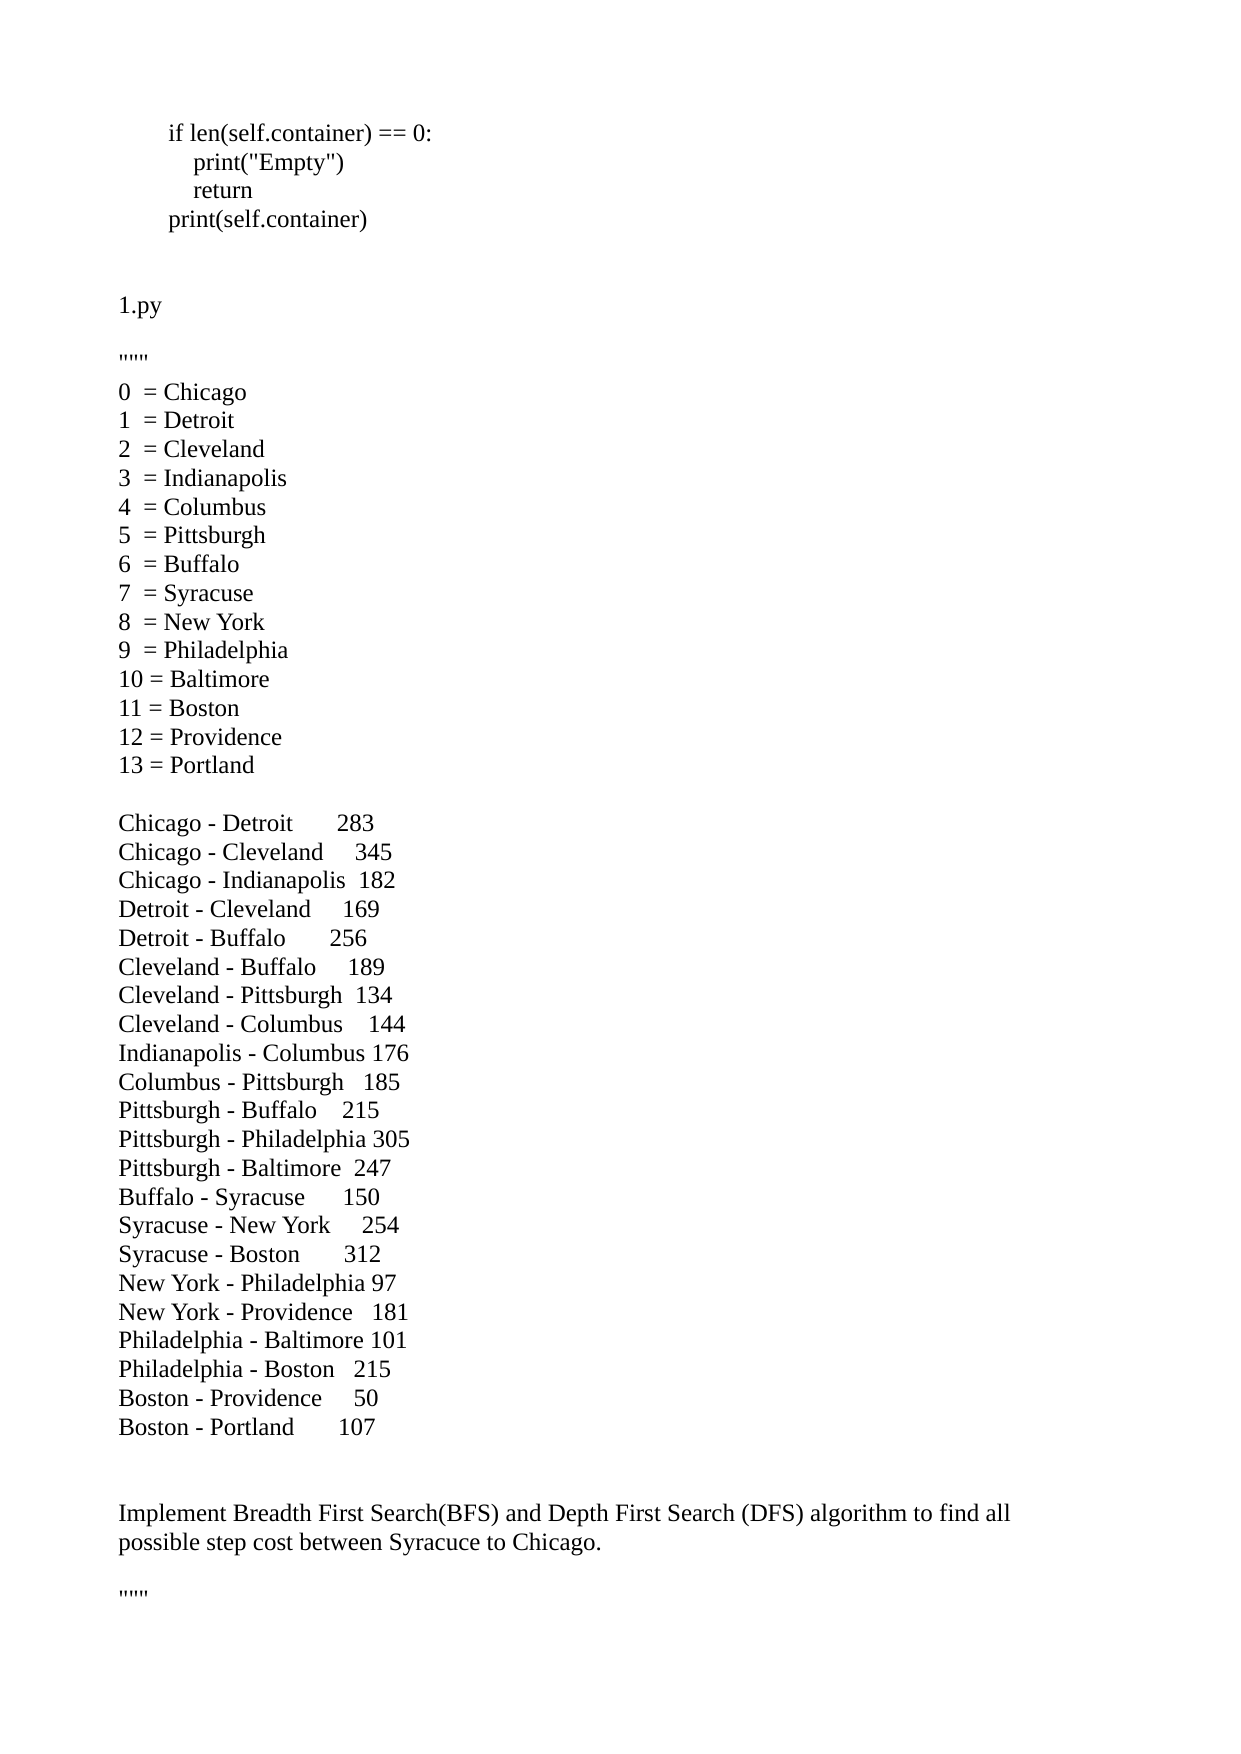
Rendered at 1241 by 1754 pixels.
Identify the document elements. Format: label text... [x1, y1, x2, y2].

text Pittsburgh - Baltimore 247 [118, 1153, 1122, 1182]
text if len(self.container) == 0: [118, 118, 1122, 147]
text 2 = Cleveland [118, 434, 1122, 463]
text Implement Breadth First Search(BFS) and Depth First Search (DFS) algorithm to find all [118, 1498, 1122, 1527]
text 1.py [118, 291, 1122, 319]
text """ [118, 1584, 1122, 1613]
text 11 = Boston [118, 693, 1122, 722]
text Cleveland - Buffalo 189 [118, 952, 1122, 981]
text Cleveland - Columbus 144 [118, 1009, 1122, 1038]
text Philadelphia - Boston 215 [118, 1354, 1122, 1383]
text New York - Philadelphia 97 [118, 1268, 1122, 1297]
text Pittsburgh - Philadelphia 305 [118, 1124, 1122, 1153]
text Syracuse - New York 254 [118, 1211, 1122, 1239]
text Detroit - Cleveland 169 [118, 894, 1122, 923]
text Columbus - Pittsburgh 185 [118, 1067, 1122, 1096]
text Boston - Providence 50 [118, 1383, 1122, 1412]
text 9 = Philadelphia [118, 636, 1122, 664]
text Philadelphia - Baltimore 101 [118, 1326, 1122, 1354]
text 12 = Providence [118, 722, 1122, 751]
text 3 = Indianapolis [118, 463, 1122, 492]
text Chicago - Detroit 283 [118, 808, 1122, 837]
text 1 = Detroit [118, 406, 1122, 434]
text 13 = Portland [118, 751, 1122, 779]
text Detroit - Buffalo 256 [118, 923, 1122, 952]
text Boston - Portland 107 [118, 1412, 1122, 1441]
text return [118, 176, 1122, 204]
text Chicago - Indianapolis 182 [118, 866, 1122, 894]
text 6 = Buffalo [118, 549, 1122, 578]
text possible step cost between Syracuce to Chicago. [118, 1527, 1122, 1556]
text 5 = Pittsburgh [118, 521, 1122, 549]
text 7 = Syracuse [118, 578, 1122, 607]
text Pittsburgh - Buffalo 215 [118, 1096, 1122, 1124]
text 10 = Baltimore [118, 664, 1122, 693]
text Cleveland - Pittsburgh 134 [118, 981, 1122, 1009]
text print("Empty") [118, 147, 1122, 176]
text """ [118, 348, 1122, 377]
text print(self.container) [118, 204, 1122, 233]
text Buffalo - Syracuse 150 [118, 1182, 1122, 1211]
text Chicago - Cleveland 345 [118, 837, 1122, 866]
text Indianapolis - Columbus 176 [118, 1038, 1122, 1067]
text 8 = New York [118, 607, 1122, 636]
text 4 = Columbus [118, 492, 1122, 521]
text Syracuse - Boston 312 [118, 1239, 1122, 1268]
text New York - Providence 181 [118, 1297, 1122, 1326]
text 0 = Chicago [118, 377, 1122, 406]
